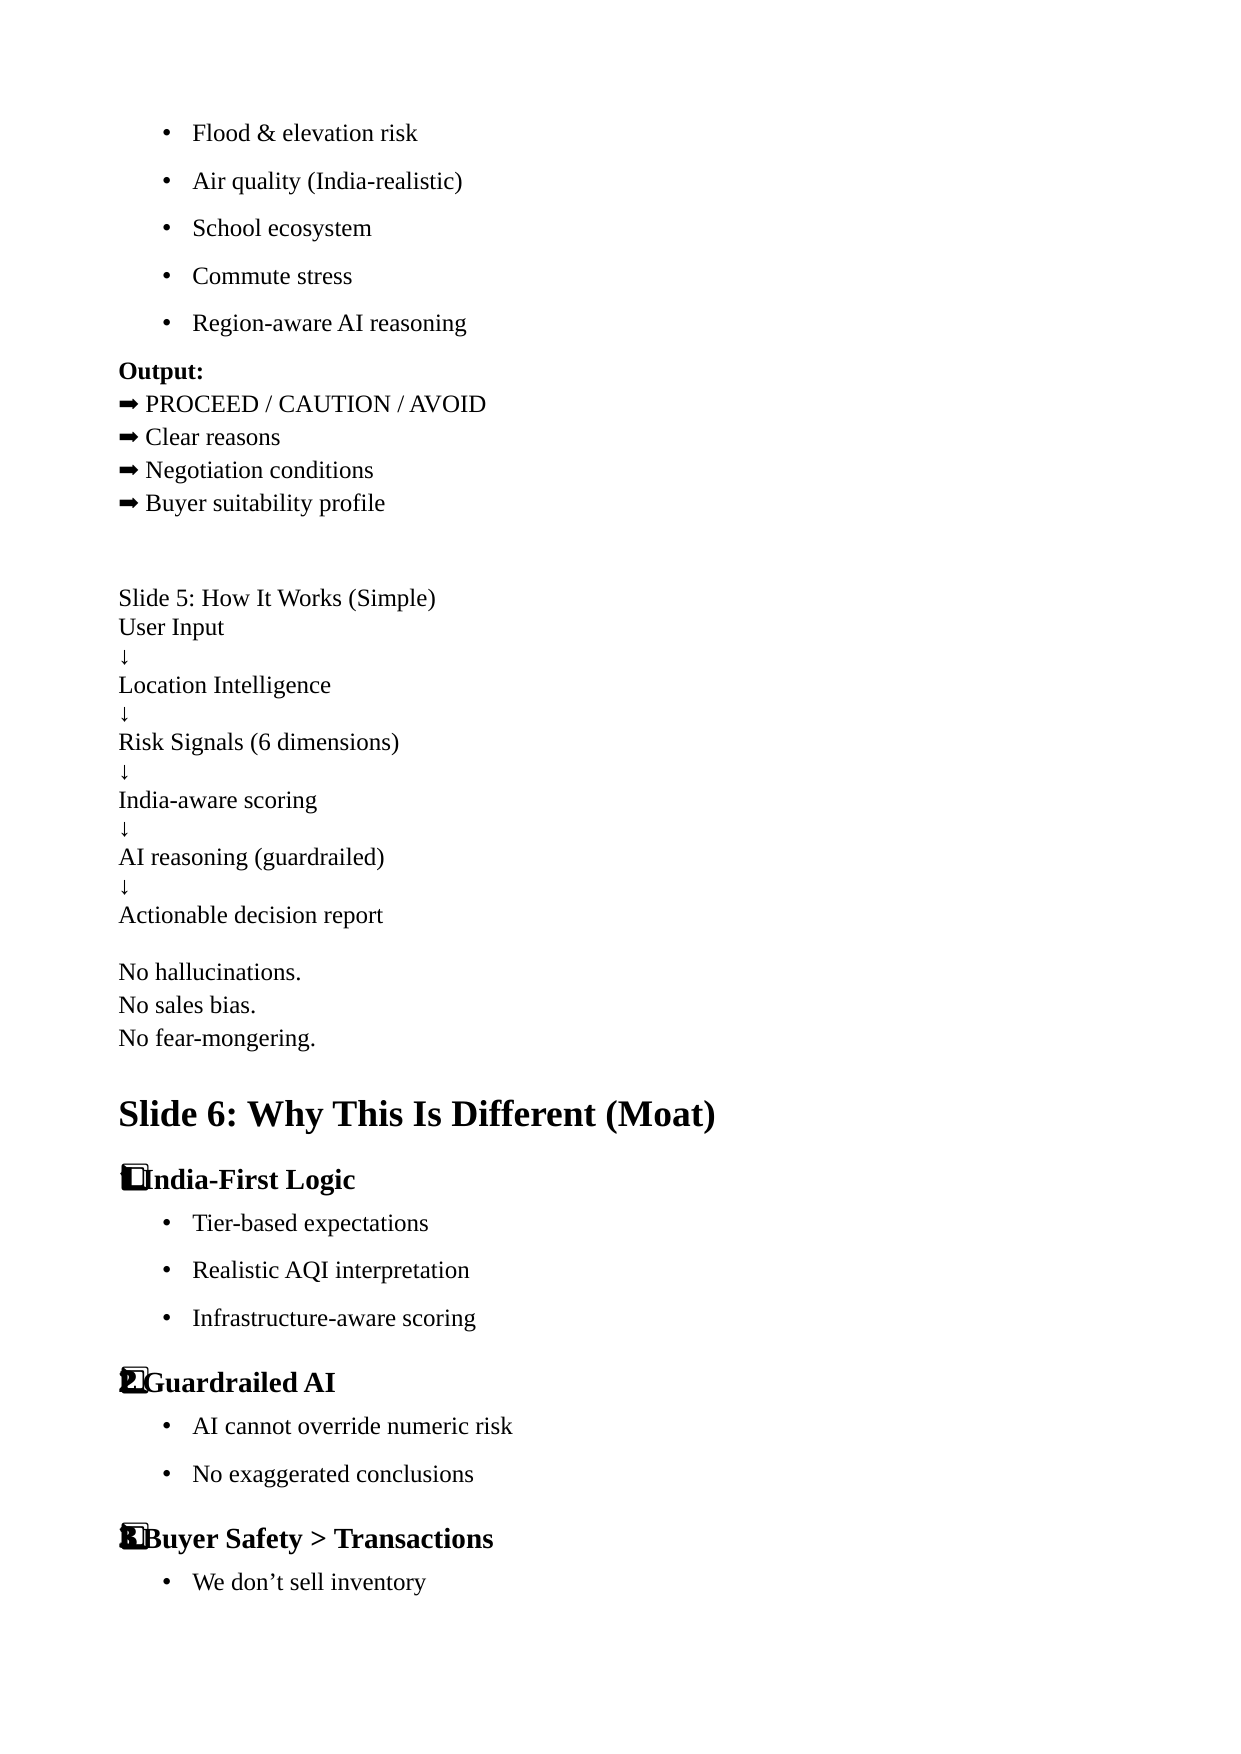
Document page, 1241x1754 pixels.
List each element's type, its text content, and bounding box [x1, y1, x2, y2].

text Risk Signals (6 dimensions) [118, 727, 1122, 756]
text Location Intelligence [118, 670, 1122, 698]
list Air quality (India-realistic) [162, 166, 1122, 194]
text User Input [118, 612, 1122, 641]
text AI reasoning (guardrailed) [118, 842, 1122, 871]
subtitle Slide 6: Why This Is Different (Moat) [118, 1092, 1122, 1135]
list Realistic AQI interpretation [162, 1256, 1122, 1284]
text No hallucinations. No sales bias. No fear-mongering. [118, 957, 1122, 1052]
text ↓ [118, 698, 1122, 727]
text India-aware scoring [118, 785, 1122, 813]
subtitle 1️⃣ India-First Logic [118, 1162, 1122, 1195]
text ↓ [118, 871, 1122, 900]
list We don’t sell inventory [162, 1567, 1122, 1596]
subtitle 3️⃣ Buyer Safety > Transactions [118, 1521, 1122, 1555]
text ↓ [118, 756, 1122, 785]
list Region-aware AI reasoning [162, 308, 1122, 337]
text Actionable decision report [118, 900, 1122, 928]
list School ecosystem [162, 213, 1122, 242]
subtitle 2️⃣ Guardrailed AI [118, 1365, 1122, 1399]
list AI cannot override numeric risk [162, 1411, 1122, 1440]
text Output: ➡️ PROCEED / CAUTION / AVOID ➡️ Clear reasons ➡️ Negotiation conditions ➡️ Buyer suitability profile [118, 356, 1122, 517]
list Infrastructure-aware scoring [162, 1303, 1122, 1332]
text ↓ [118, 641, 1122, 670]
list Flood & elevation risk [162, 118, 1122, 147]
list No exaggerated conclusions [162, 1459, 1122, 1488]
list Tier-based expectations [162, 1208, 1122, 1237]
text Slide 5: How It Works (Simple) [118, 583, 1122, 612]
text ↓ [118, 813, 1122, 842]
list Commute stress [162, 261, 1122, 290]
